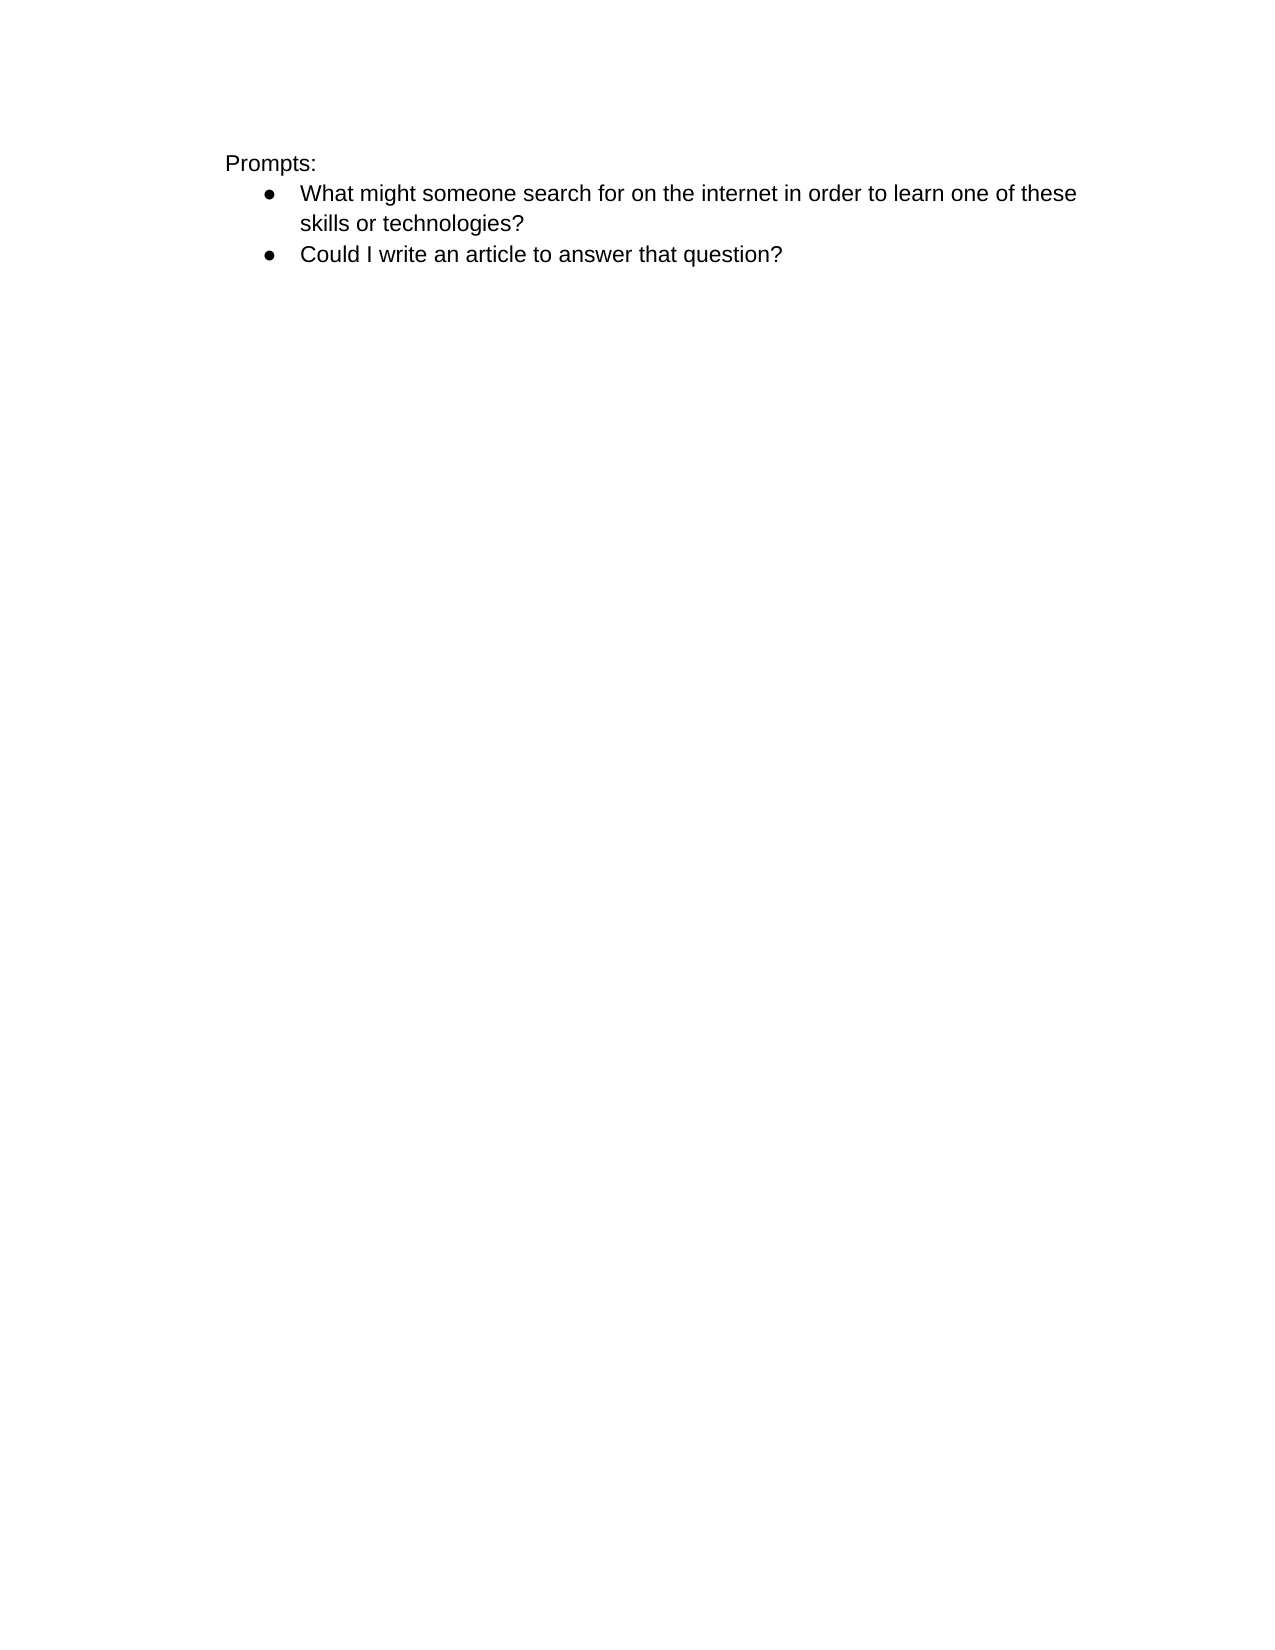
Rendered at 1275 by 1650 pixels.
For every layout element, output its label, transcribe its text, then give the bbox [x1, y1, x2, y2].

list Could I write an article to answer that question? [262, 241, 1125, 388]
list What might someone search for on the internet in order to learn one of these skills or technologies? [262, 180, 1125, 237]
text Prompts: [225, 150, 1125, 176]
